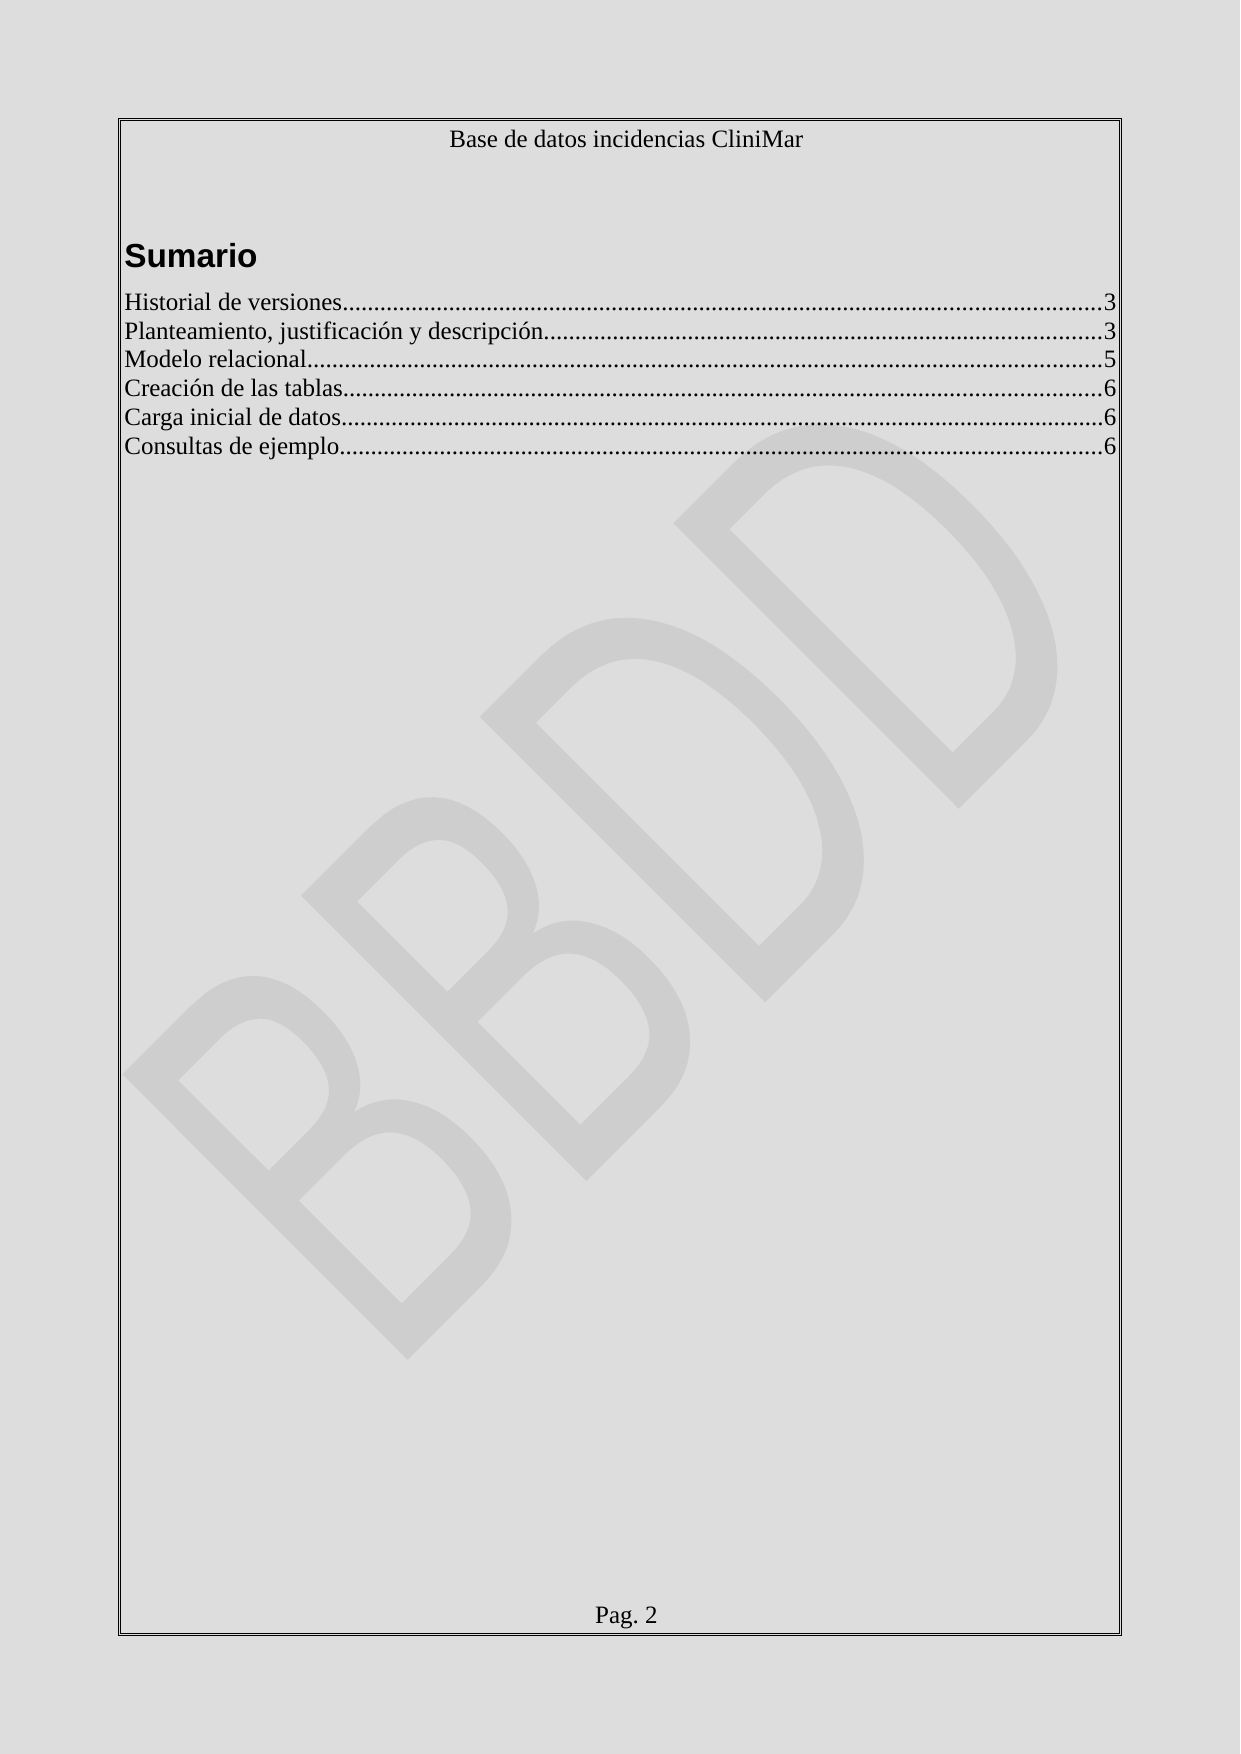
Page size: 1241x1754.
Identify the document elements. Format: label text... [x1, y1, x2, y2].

text Historial de versiones 3 [124, 287, 1116, 316]
text Consultas de ejemplo 6 [124, 431, 779, 459]
text Carga inicial de datos 6 [124, 402, 1116, 431]
text Creación de las tablas 6 [124, 373, 1116, 402]
text Planteamiento, justificación y descripción. 3 [124, 316, 1116, 344]
text Consultas de ejemplo 6 [866, 431, 1116, 459]
subtitle Sumario [124, 236, 1116, 274]
text Modelo relacional 5 [124, 344, 1116, 373]
